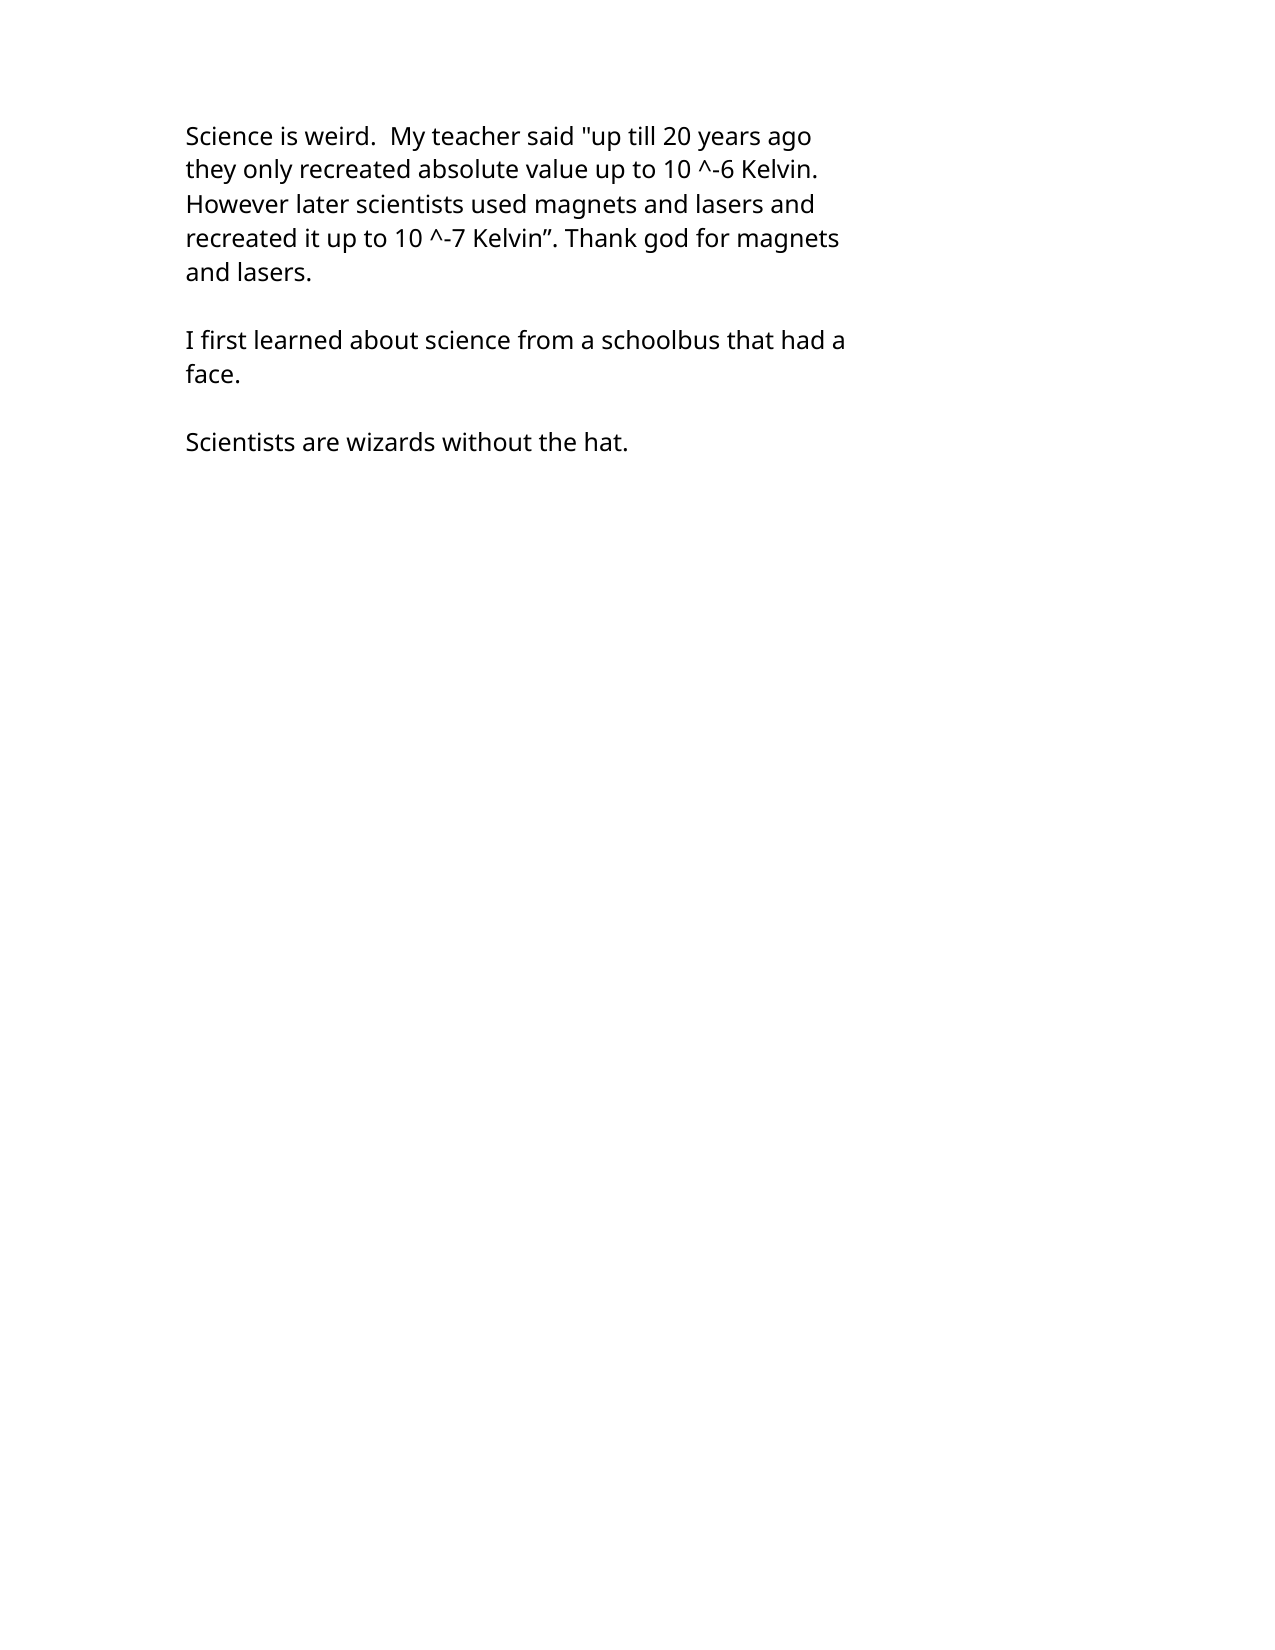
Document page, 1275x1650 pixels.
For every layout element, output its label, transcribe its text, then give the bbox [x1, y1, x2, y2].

text I first learned about science from a schoolbus that had a face. [185, 322, 863, 391]
text Scientists are wizards without the hat. [185, 425, 863, 459]
text Science is weird. My teacher said "up till 20 years ago they only recreated absolute value up to 10 ^-6 Kelvin. However later scientists used magnets and lasers and recreated it up to 10 ^-7 Kelvin”. Thank god for magnets and lasers. [185, 118, 863, 288]
